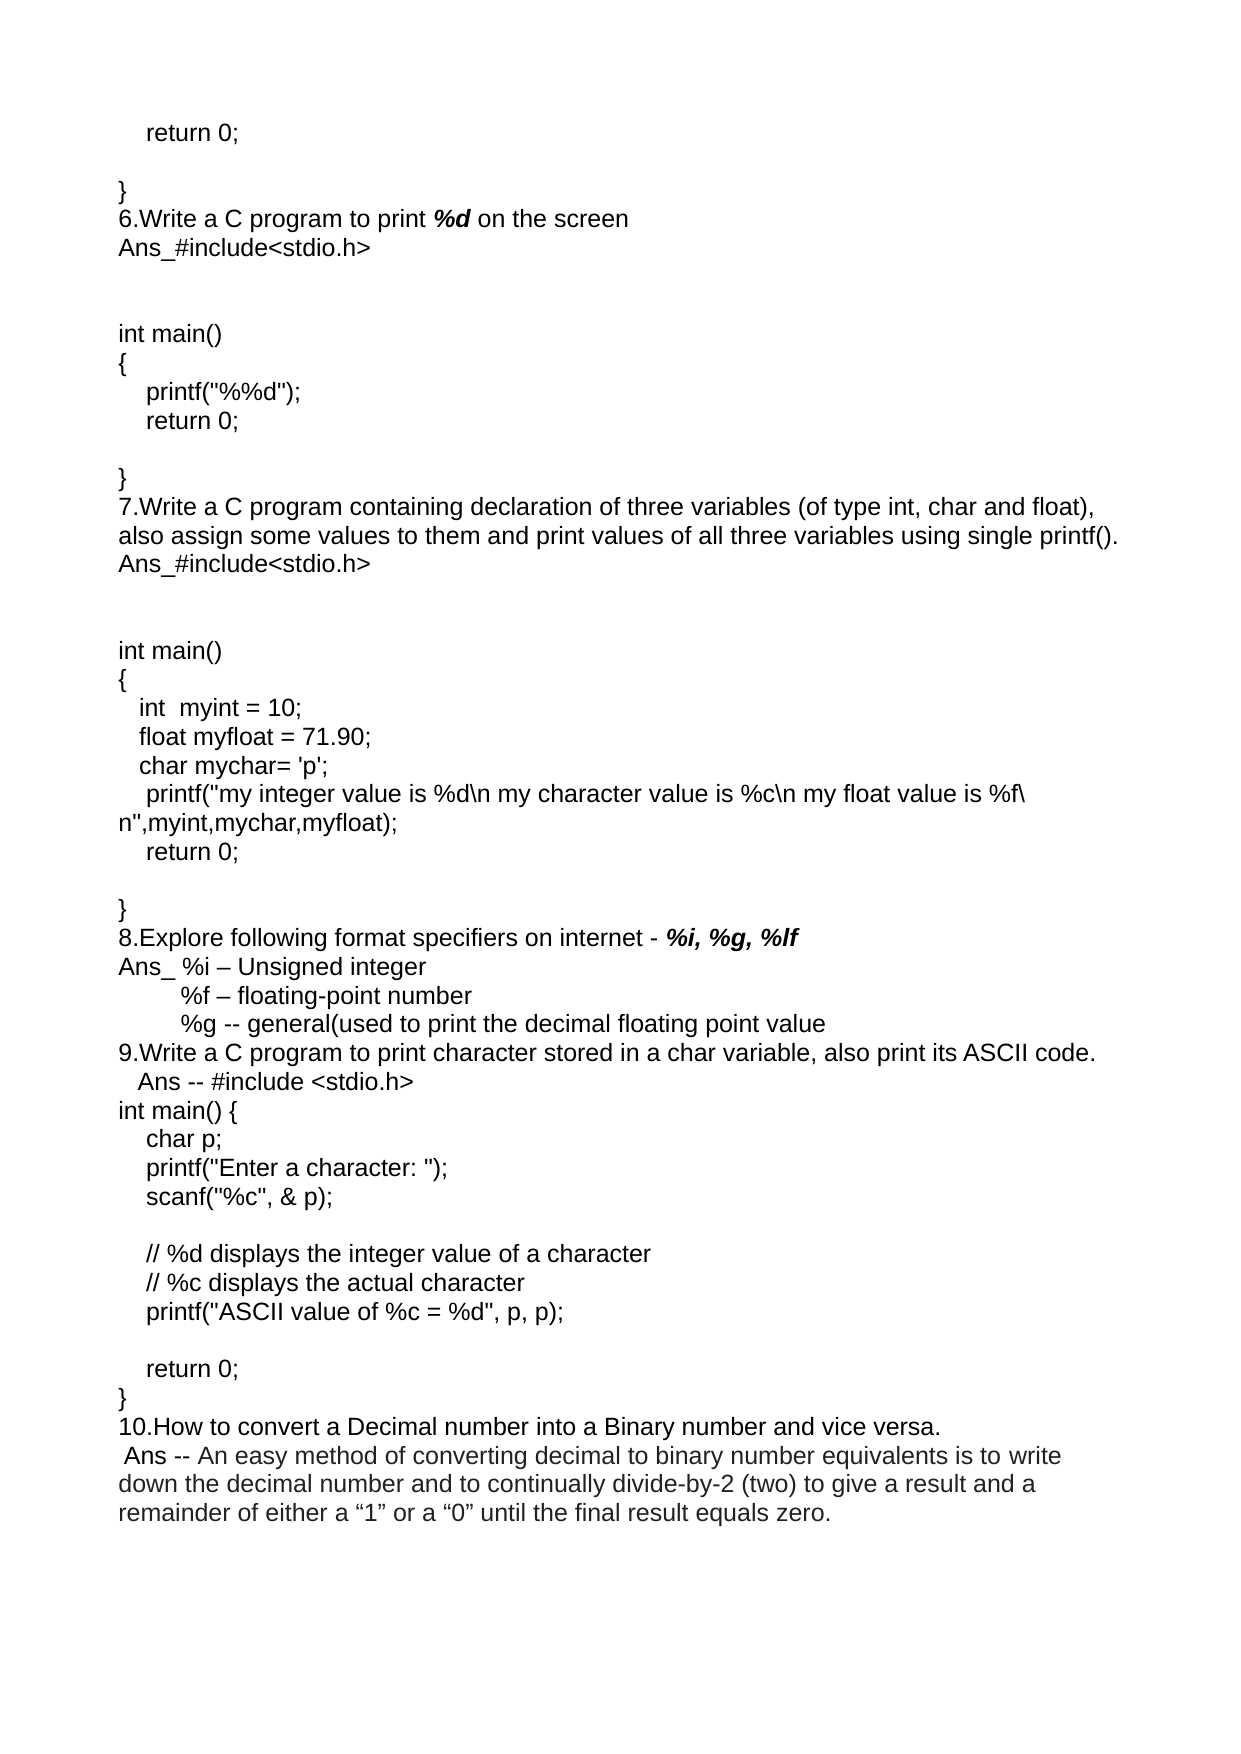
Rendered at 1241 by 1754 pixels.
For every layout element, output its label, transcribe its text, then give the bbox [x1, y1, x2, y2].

text char mychar= 'p'; [118, 751, 1122, 779]
text int myint = 10; [118, 693, 1122, 722]
text 9.Write a C program to print character stored in a char variable, also print its ASCII code. [118, 1038, 1122, 1067]
text %g -- general(used to print the decimal floating point value [118, 1009, 1122, 1038]
text return 0; [118, 118, 1122, 147]
text return 0; [118, 1354, 1122, 1383]
text printf("my integer value is %d\n my character value is %c\n my float value is %f\n",myint,mychar,myfloat); [118, 779, 1122, 837]
text 6.Write a C program to print %d on the screen [118, 204, 1122, 233]
text return 0; [118, 406, 1122, 434]
text Ans_ %i – Unsigned integer [118, 952, 1122, 981]
text } [118, 176, 1122, 204]
text 8.Explore following format specifiers on internet - %i, %g, %lf [118, 923, 1122, 952]
text 7.Write a C program containing declaration of three variables (of type int, char and float), also assign some values to them and print values of all three variables using single printf(). [118, 492, 1122, 549]
text return 0; [118, 837, 1122, 866]
text printf("ASCII value of %c = %d", p, p); [118, 1297, 1122, 1326]
text char p; [118, 1124, 1122, 1153]
text Ans_#include<stdio.h> [118, 233, 1122, 262]
text // %d displays the integer value of a character [118, 1239, 1122, 1268]
text scanf("%c", & p); [118, 1182, 1122, 1211]
text float myfloat = 71.90; [118, 722, 1122, 751]
text { [118, 664, 1122, 693]
text Ans -- #include <stdio.h> [118, 1067, 1122, 1096]
text } [118, 1383, 1122, 1412]
text %f – floating-point number [118, 981, 1122, 1009]
text int main() { [118, 1096, 1122, 1124]
text printf("Enter a character: "); [118, 1153, 1122, 1182]
text } [118, 463, 1122, 492]
text 10.How to convert a Decimal number into a Binary number and vice versa. [118, 1412, 1122, 1441]
text int main() [118, 319, 1122, 348]
text int main() [118, 636, 1122, 664]
text } [118, 894, 1122, 923]
text printf("%%d"); [118, 377, 1122, 406]
text { [118, 348, 1122, 377]
text Ans -- An easy method of converting decimal to binary number equivalents is to write down the decimal number and to continually divide-by-2 (two) to give a result and a remainder of either a “1” or a “0” until the final result equals zero. [118, 1441, 1122, 1527]
text Ans_#include<stdio.h> [118, 549, 1122, 578]
text // %c displays the actual character [118, 1268, 1122, 1297]
